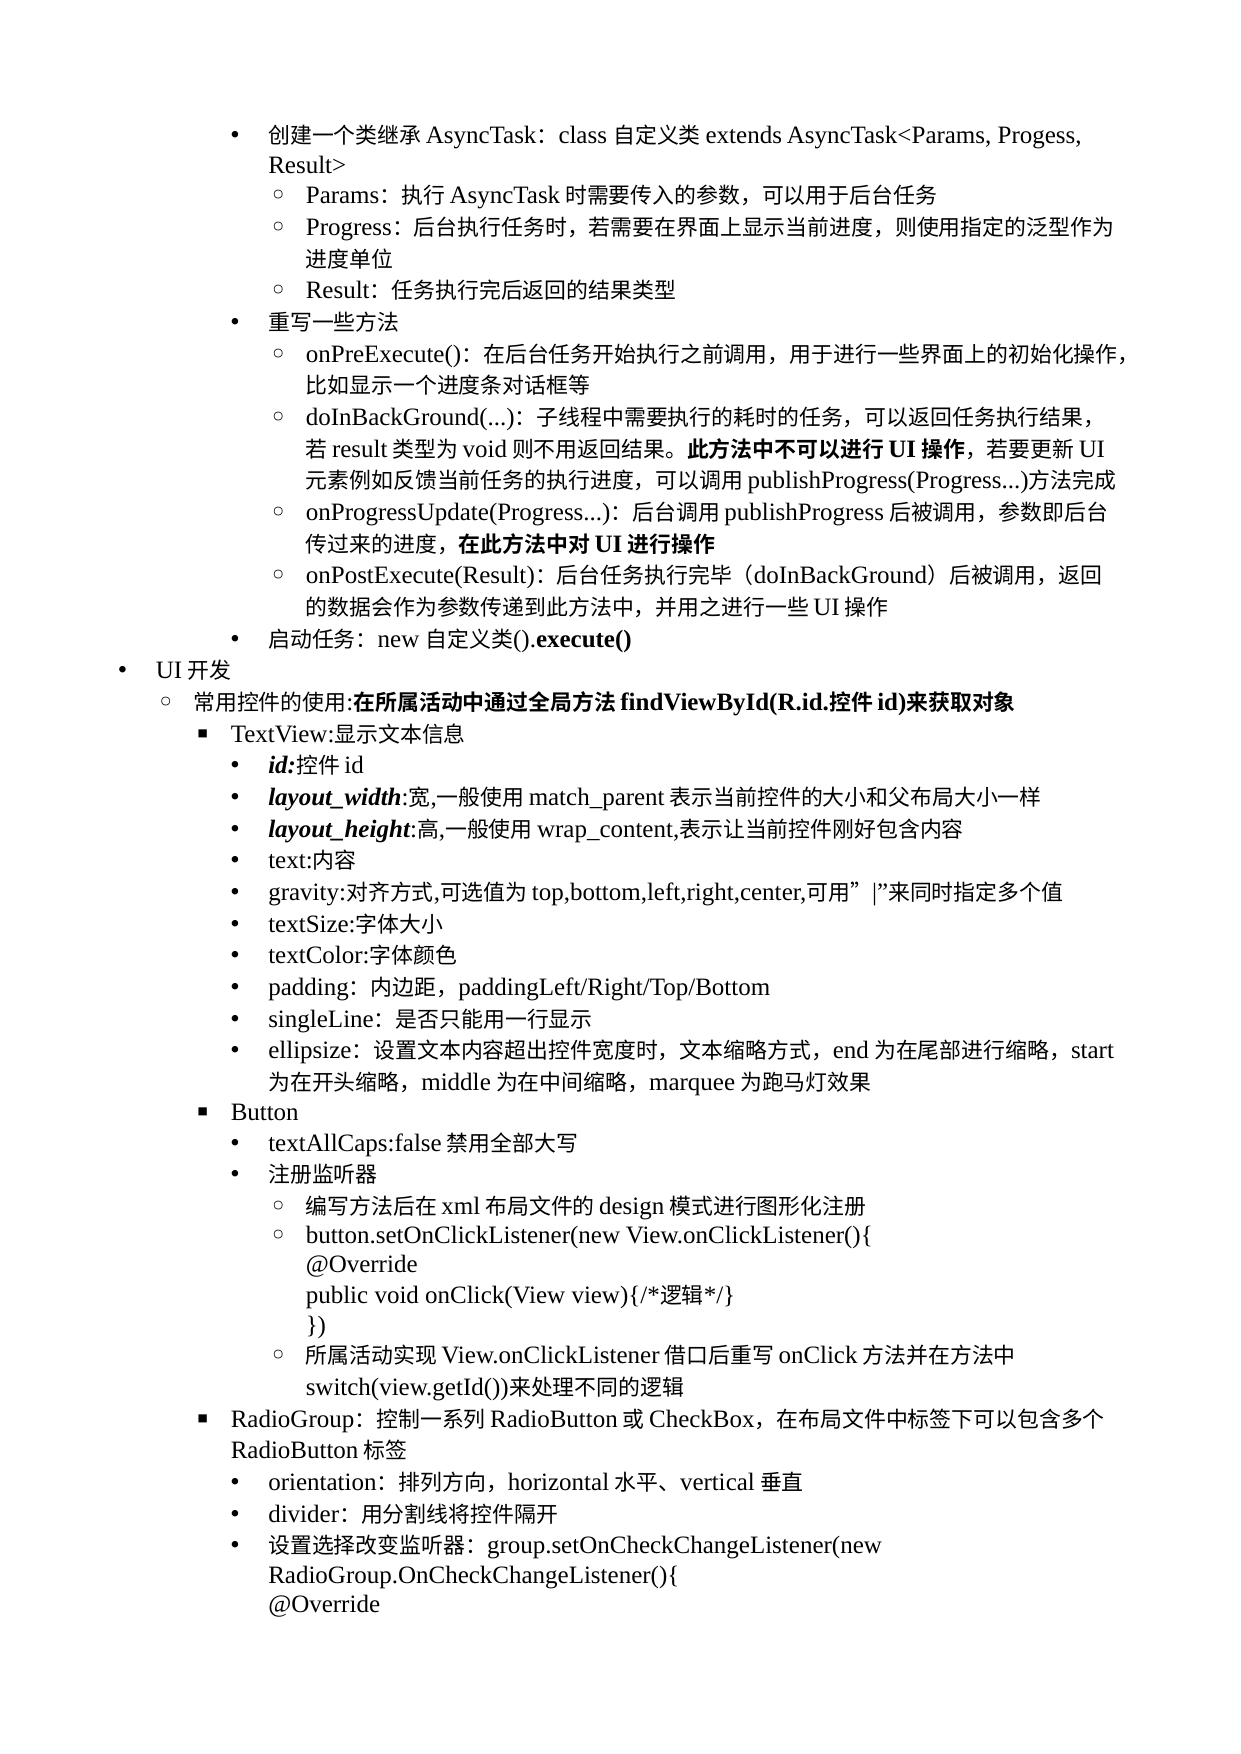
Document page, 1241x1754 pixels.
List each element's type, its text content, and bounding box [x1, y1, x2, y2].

list 编写方法后在xml布局文件的design模式进行图形化注册 [268, 1189, 1122, 1221]
list text:内容 [231, 843, 1122, 875]
list layout_width:宽,一般使用match_parent表示当前控件的大小和父布局大小一样 [231, 780, 1122, 812]
list RadioGroup：控制一系列RadioButton或CheckBox，在布局文件中标签下可以包含多个RadioButton标签 [193, 1402, 1122, 1465]
list onPostExecute(Result)：后台任务执行完毕（doInBackGround）后被调用，返回的数据会作为参数传递到此方法中，并用之进行一些UI操作 [268, 558, 1122, 622]
list Params：执行AsyncTask时需要传入的参数，可以用于后台任务 [268, 178, 1122, 210]
list 设置选择改变监听器：group.setOnCheckChangeListener(new RadioGroup.OnCheckChangeListener(){ [231, 1528, 1122, 1589]
list Progress：后台执行任务时，若需要在界面上显示当前进度，则使用指定的泛型作为进度单位 [268, 210, 1122, 273]
list @Override [231, 1589, 1122, 1618]
list Button [193, 1097, 1122, 1126]
list }) [268, 1310, 1122, 1338]
list 重写一些方法 [231, 305, 1122, 337]
list onPreExecute()：在后台任务开始执行之前调用，用于进行一些界面上的初始化操作，比如显示一个进度条对话框等 [268, 337, 1122, 400]
list divider：用分割线将控件隔开 [231, 1497, 1122, 1528]
list Result：任务执行完后返回的结果类型 [268, 273, 1122, 305]
list singleLine：是否只能用一行显示 [231, 1002, 1122, 1033]
list 启动任务：new 自定义类().execute() [231, 622, 1122, 653]
list public void onClick(View view){/*逻辑*/} [268, 1278, 1122, 1310]
list id:控件id [231, 748, 1122, 780]
list 常用控件的使用:在所属活动中通过全局方法findViewById(R.id.控件id)来获取对象 [156, 685, 1122, 717]
list UI开发 [118, 653, 1122, 685]
list orientation：排列方向，horizontal水平、vertical垂直 [231, 1465, 1122, 1497]
list TextView:显示文本信息 [193, 717, 1122, 748]
list 创建一个类继承AsyncTask：class 自定义类 extends AsyncTask<Params, Progess, Result> [231, 118, 1122, 178]
list doInBackGround(...)：子线程中需要执行的耗时的任务，可以返回任务执行结果，若result类型为void则不用返回结果。此方法中不可以进行UI操作，若要更新UI元素例如反馈当前任务的执行进度，可以调用publishProgress(Progress...)方法完成 [268, 400, 1122, 495]
list gravity:对齐方式,可选值为top,bottom,left,right,center,可用”|”来同时指定多个值 [231, 875, 1122, 907]
list padding：内边距，paddingLeft/Right/Top/Bottom [231, 970, 1122, 1002]
list textAllCaps:false禁用全部大写 [231, 1126, 1122, 1157]
list 注册监听器 [231, 1157, 1122, 1189]
list ellipsize：设置文本内容超出控件宽度时，文本缩略方式，end为在尾部进行缩略，start为在开头缩略，middle为在中间缩略，marquee为跑马灯效果 [231, 1033, 1122, 1097]
list onProgressUpdate(Progress...)：后台调用publishProgress后被调用，参数即后台传过来的进度，在此方法中对UI进行操作 [268, 495, 1122, 558]
list layout_height:高,一般使用wrap_content,表示让当前控件刚好包含内容 [231, 812, 1122, 843]
list button.setOnClickListener(new View.onClickListener(){ [268, 1221, 1122, 1249]
list textColor:字体颜色 [231, 938, 1122, 970]
list 所属活动实现View.onClickListener借口后重写onClick方法并在方法中switch(view.getId())来处理不同的逻辑 [268, 1338, 1122, 1402]
list textSize:字体大小 [231, 907, 1122, 938]
list @Override [268, 1249, 1122, 1278]
